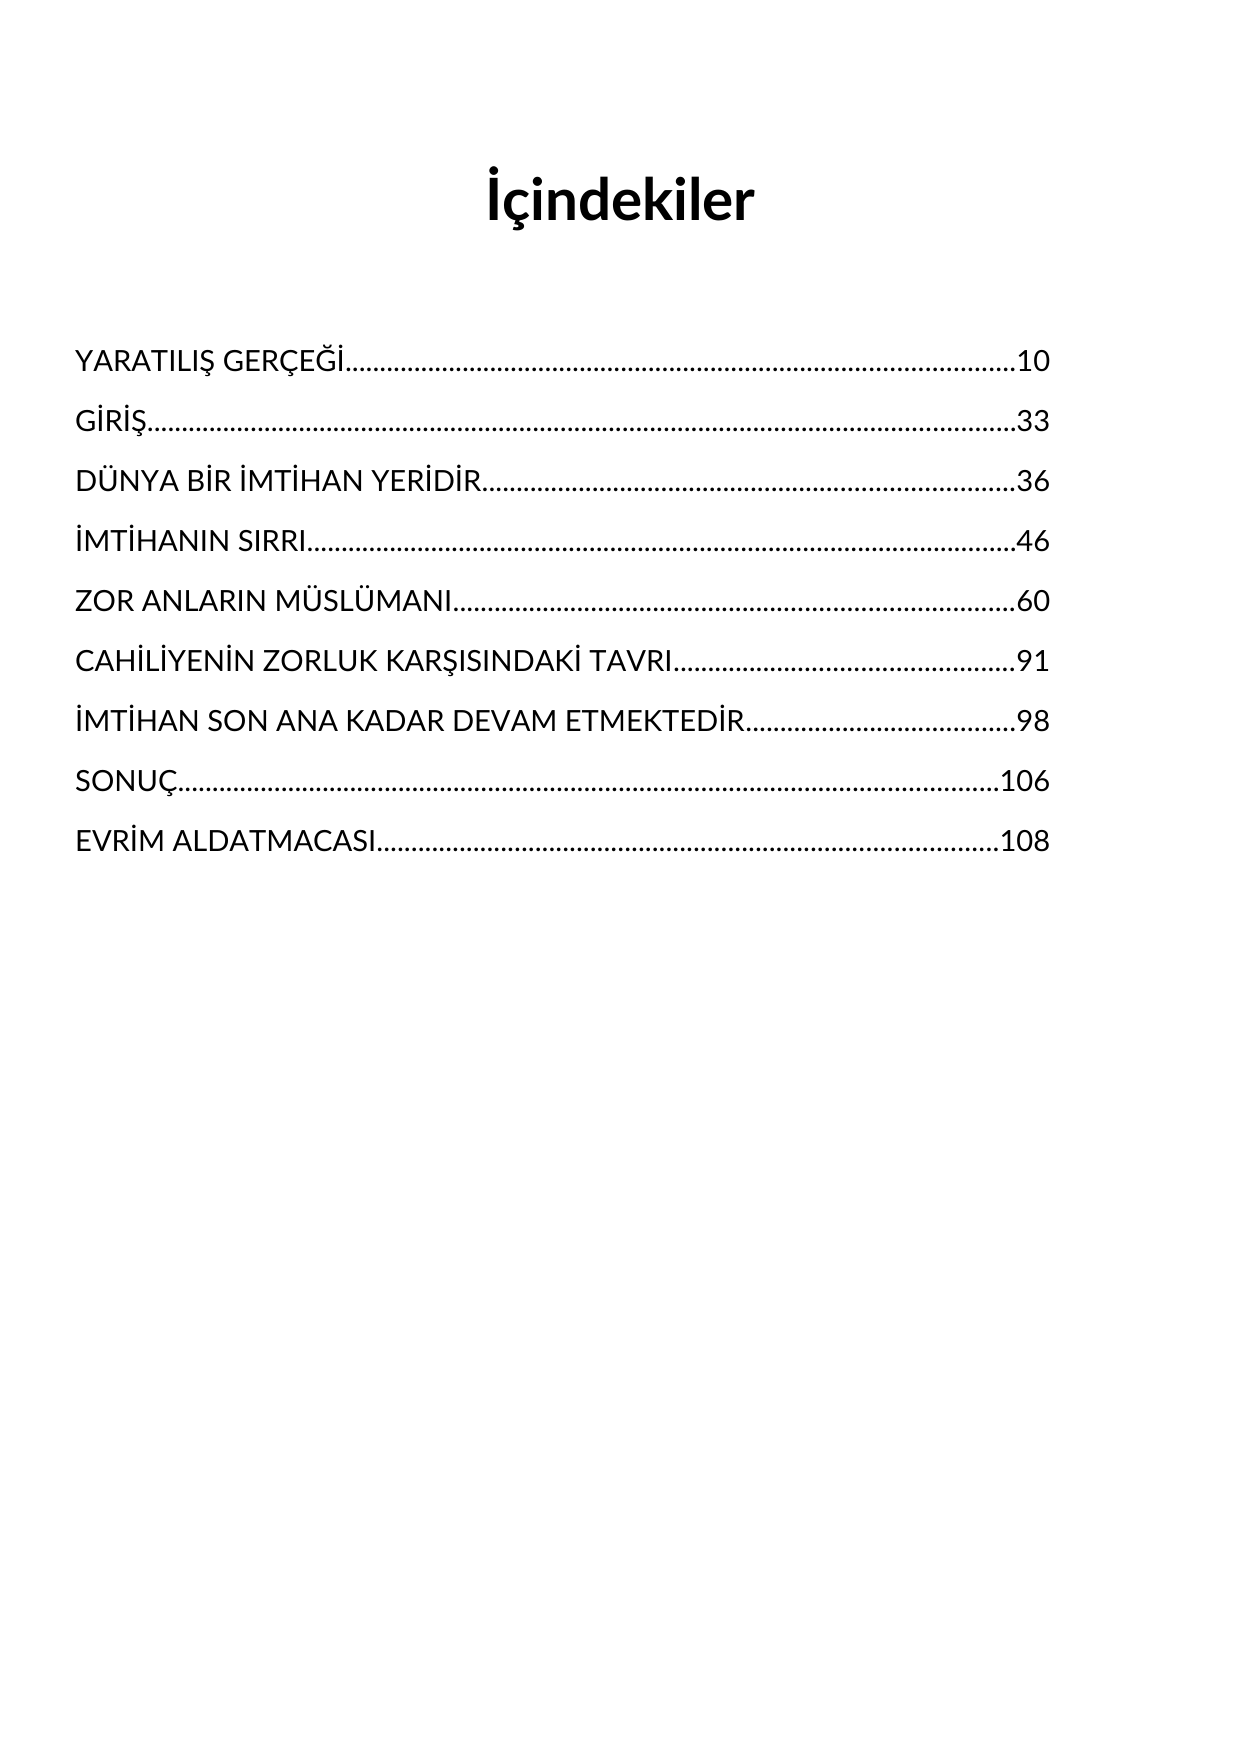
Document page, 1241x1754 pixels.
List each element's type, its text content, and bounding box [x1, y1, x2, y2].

subtitle GİRİŞ 33 [75, 403, 1165, 438]
subtitle SONUÇ 106 [75, 763, 1165, 798]
subtitle EVRİM ALDATMACASI 108 [75, 823, 1165, 858]
subtitle YARATILIŞ GERÇEĞİ 10 [75, 343, 1165, 378]
subtitle DÜNYA BİR İMTİHAN YERİDİR 36 [75, 463, 1165, 498]
subtitle CAHİLİYENİN ZORLUK KARŞISINDAKİ TAVRI 91 [75, 643, 1165, 678]
subtitle İçindekiler [75, 162, 1165, 232]
subtitle İMTİHANIN SIRRI 46 [75, 523, 1165, 558]
subtitle ZOR ANLARIN MÜSLÜMANI 60 [75, 583, 1165, 618]
subtitle İMTİHAN SON ANA KADAR DEVAM ETMEKTEDİR 98 [75, 703, 1165, 738]
